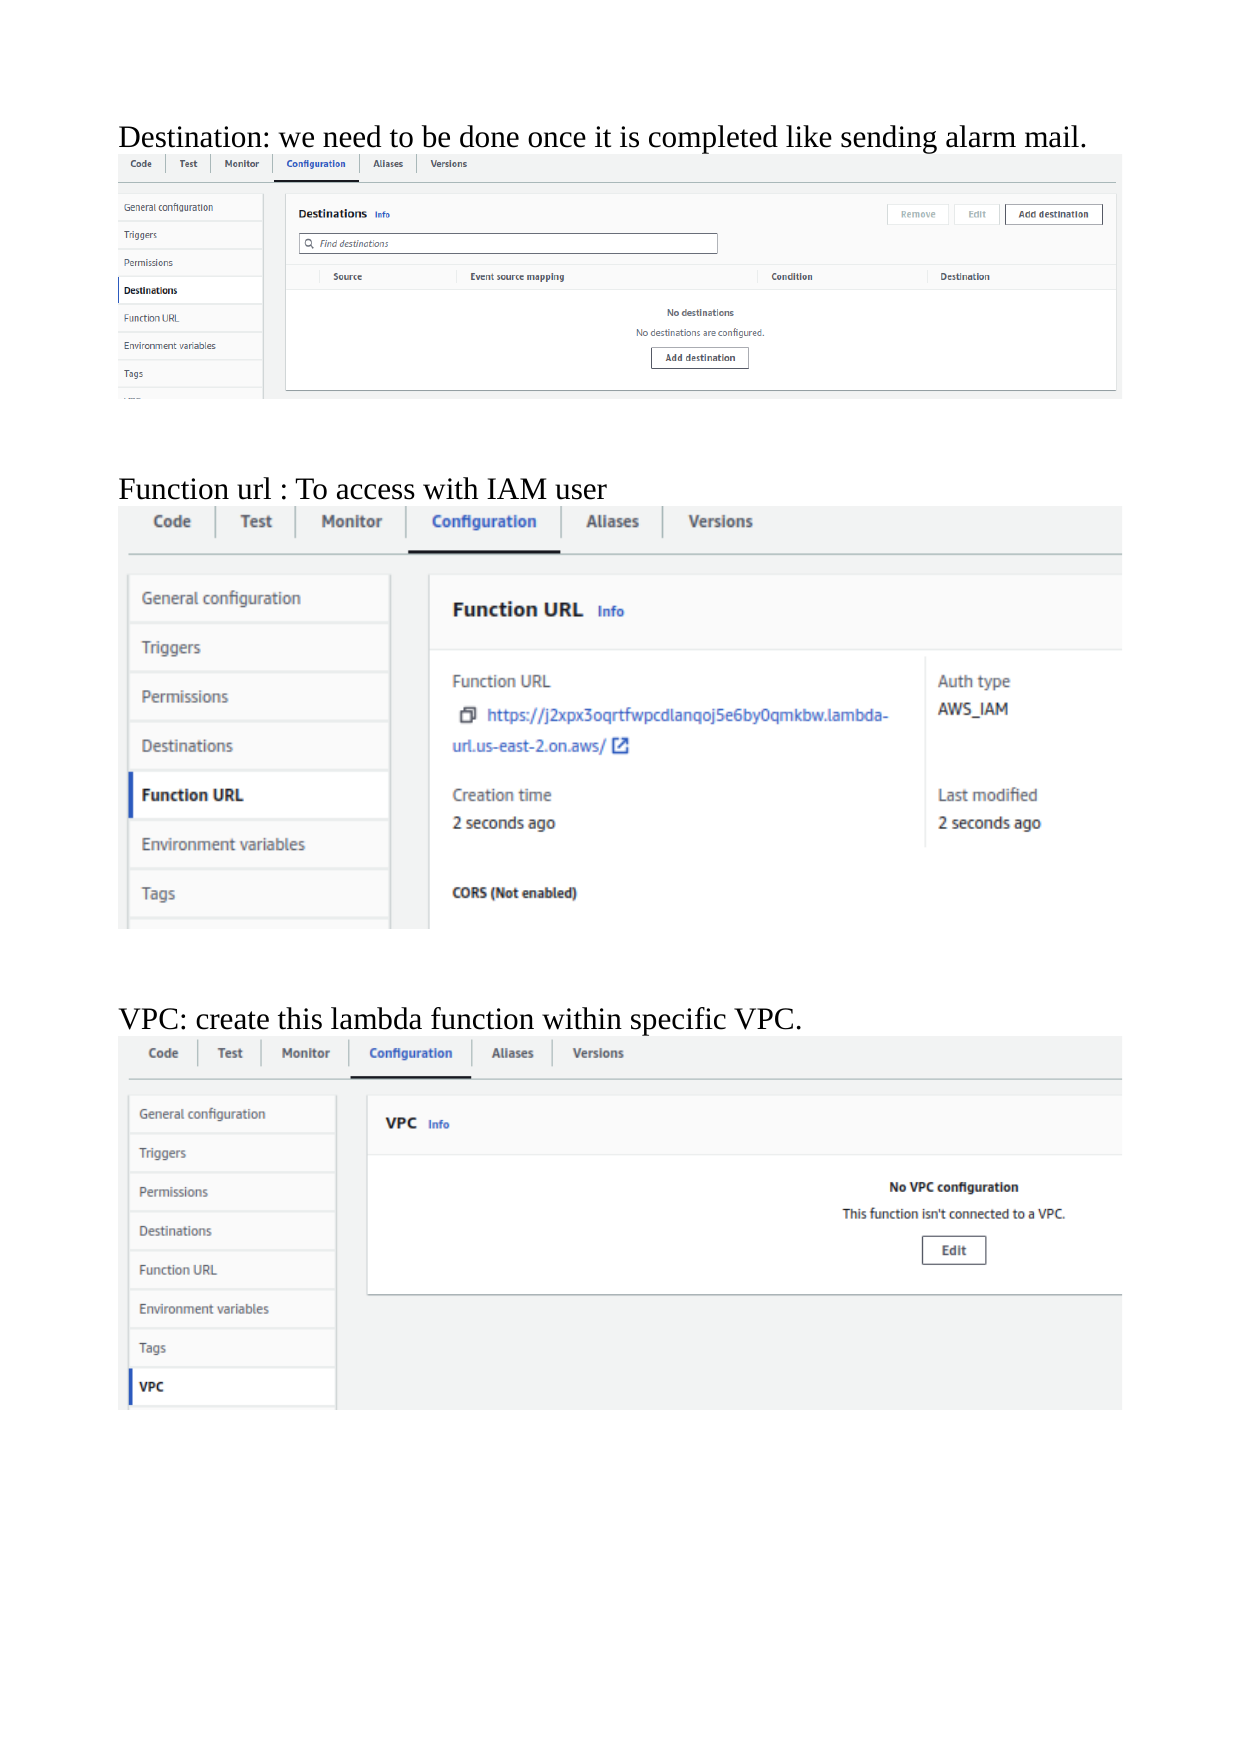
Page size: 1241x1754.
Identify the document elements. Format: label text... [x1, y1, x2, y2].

text Function url : To access with IAM user [118, 470, 1122, 506]
text VPC: create this lambda function within specific VPC. [118, 1000, 1122, 1036]
picture [118, 154, 1123, 399]
picture [118, 1036, 1123, 1410]
text Destination: we need to be done once it is completed like sending alarm mail. [118, 118, 1122, 154]
picture [118, 506, 1123, 929]
